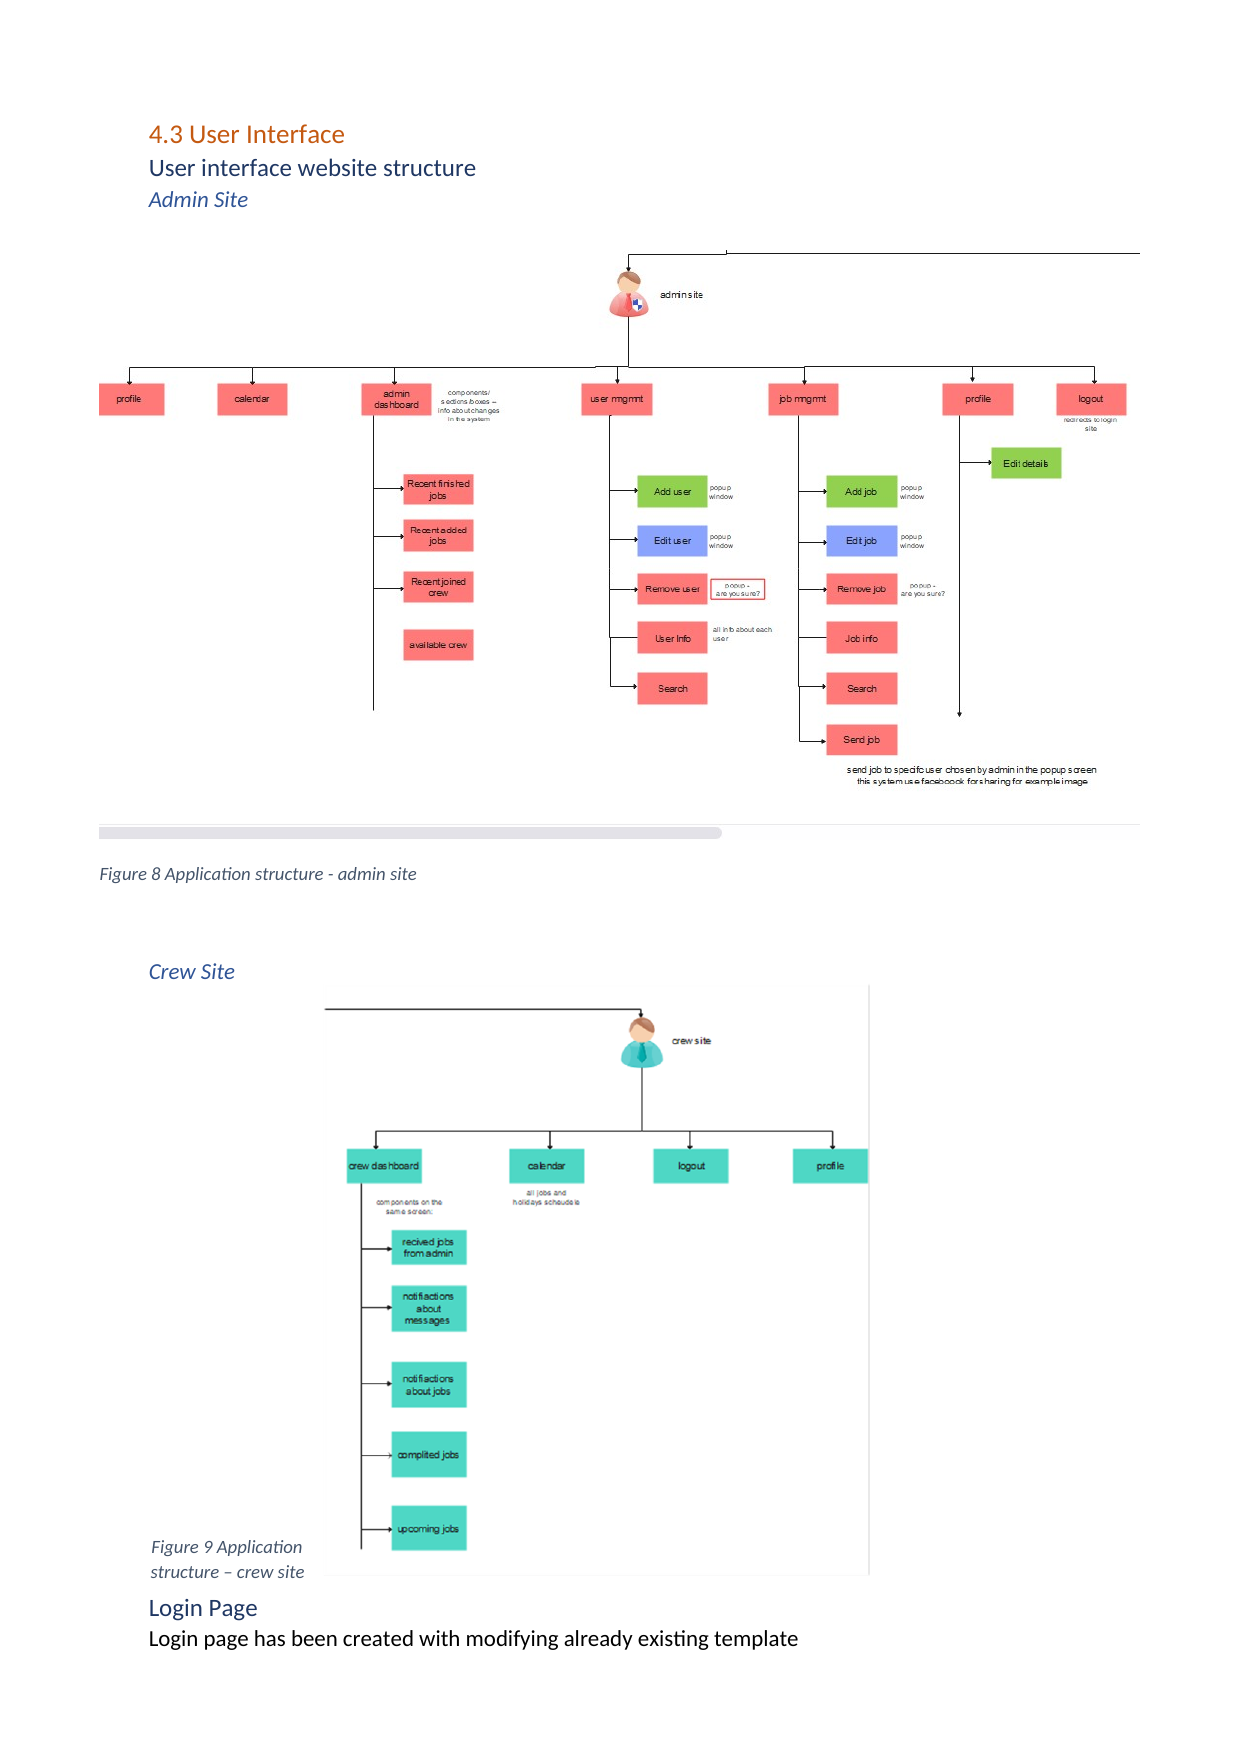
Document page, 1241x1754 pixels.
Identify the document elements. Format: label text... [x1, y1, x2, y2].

subtitle 4.3 User Interface [148, 117, 1119, 150]
picture [323, 983, 870, 1576]
text Admin Site [148, 186, 870, 213]
text User interface website structure [148, 153, 1119, 183]
picture [99, 250, 1140, 840]
text Figure 9 Application structure – crew site [93, 1535, 634, 1583]
text Crew Site [148, 957, 870, 985]
text Login page has been created with modifying already existing template [148, 1624, 1091, 1653]
text Login Page [148, 1592, 1119, 1622]
text Figure 8 Application structure - admin site [99, 862, 1083, 885]
